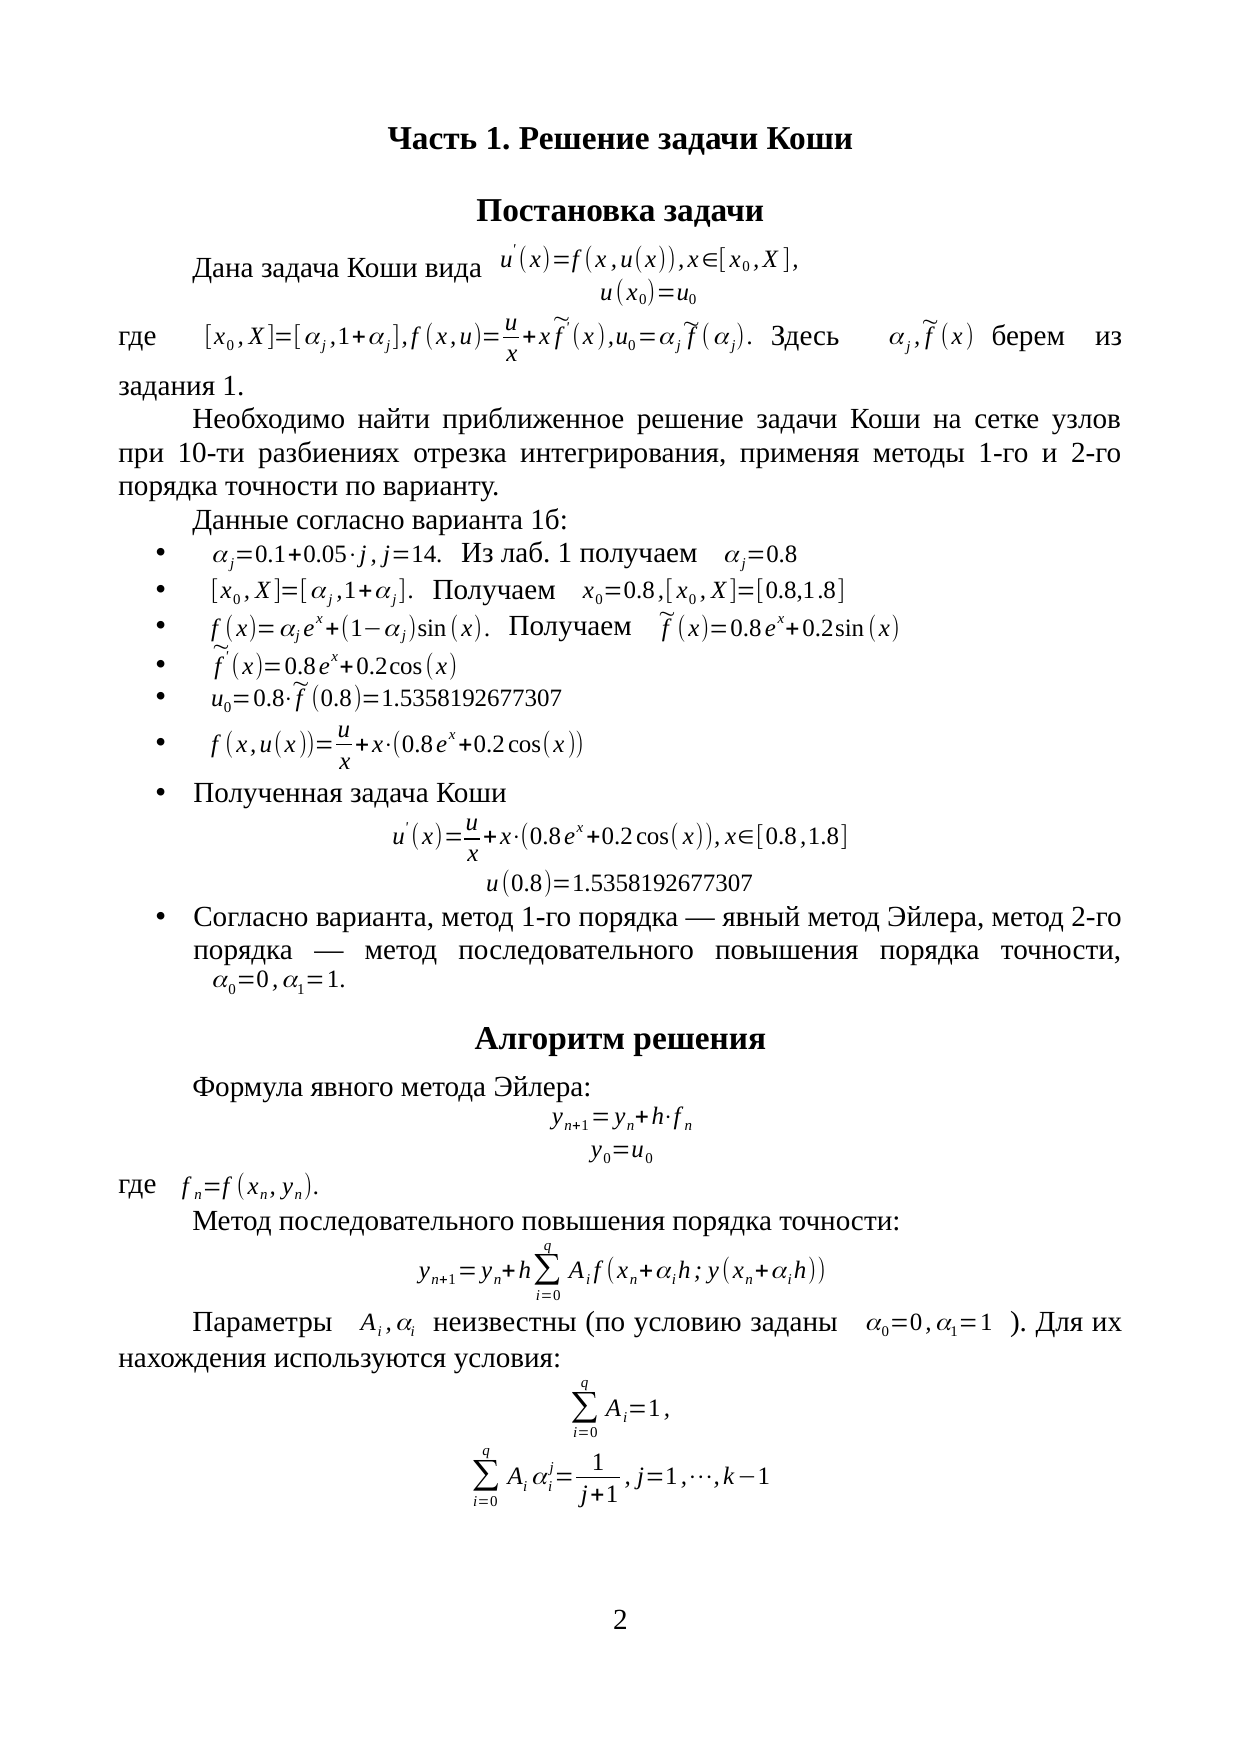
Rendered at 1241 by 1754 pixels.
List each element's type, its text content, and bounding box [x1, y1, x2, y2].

list Получаем [156, 572, 1122, 608]
text Метод последовательного повышения порядка точности: [118, 1203, 1122, 1237]
list Получаем [156, 608, 1122, 644]
subtitle Алгоритм решения [118, 1018, 1122, 1057]
list Из лаб. 1 получаем [156, 535, 1122, 572]
list Согласно варианта, метод 1-го порядка — явный метод Эйлера, метод 2-го порядка — метод последовательного повышения порядка точности, [156, 899, 1122, 997]
text Параметры неизвестны (по условию заданы ). Для их нахождения используются условия: [118, 1304, 1122, 1374]
text Формула явного метода Эйлера: [118, 1069, 1122, 1103]
subtitle Часть 1. Решение задачи Коши [118, 118, 1122, 156]
text Необходимо найти приближенное решение задачи Коши на сетке узлов при 10-ти разбиениях отрезка интегрирования, применяя методы 1-го и 2-го порядка точности по варианту. [118, 401, 1122, 502]
text где [118, 1167, 1122, 1203]
subtitle Постановка задачи [118, 190, 1122, 228]
text где Здесь берем из задания 1. [118, 309, 1122, 401]
list Полученная задача Коши [156, 775, 1122, 809]
text Дана задача Коши вида [118, 241, 1122, 309]
text Данные согласно варианта 1б: [118, 502, 1122, 535]
